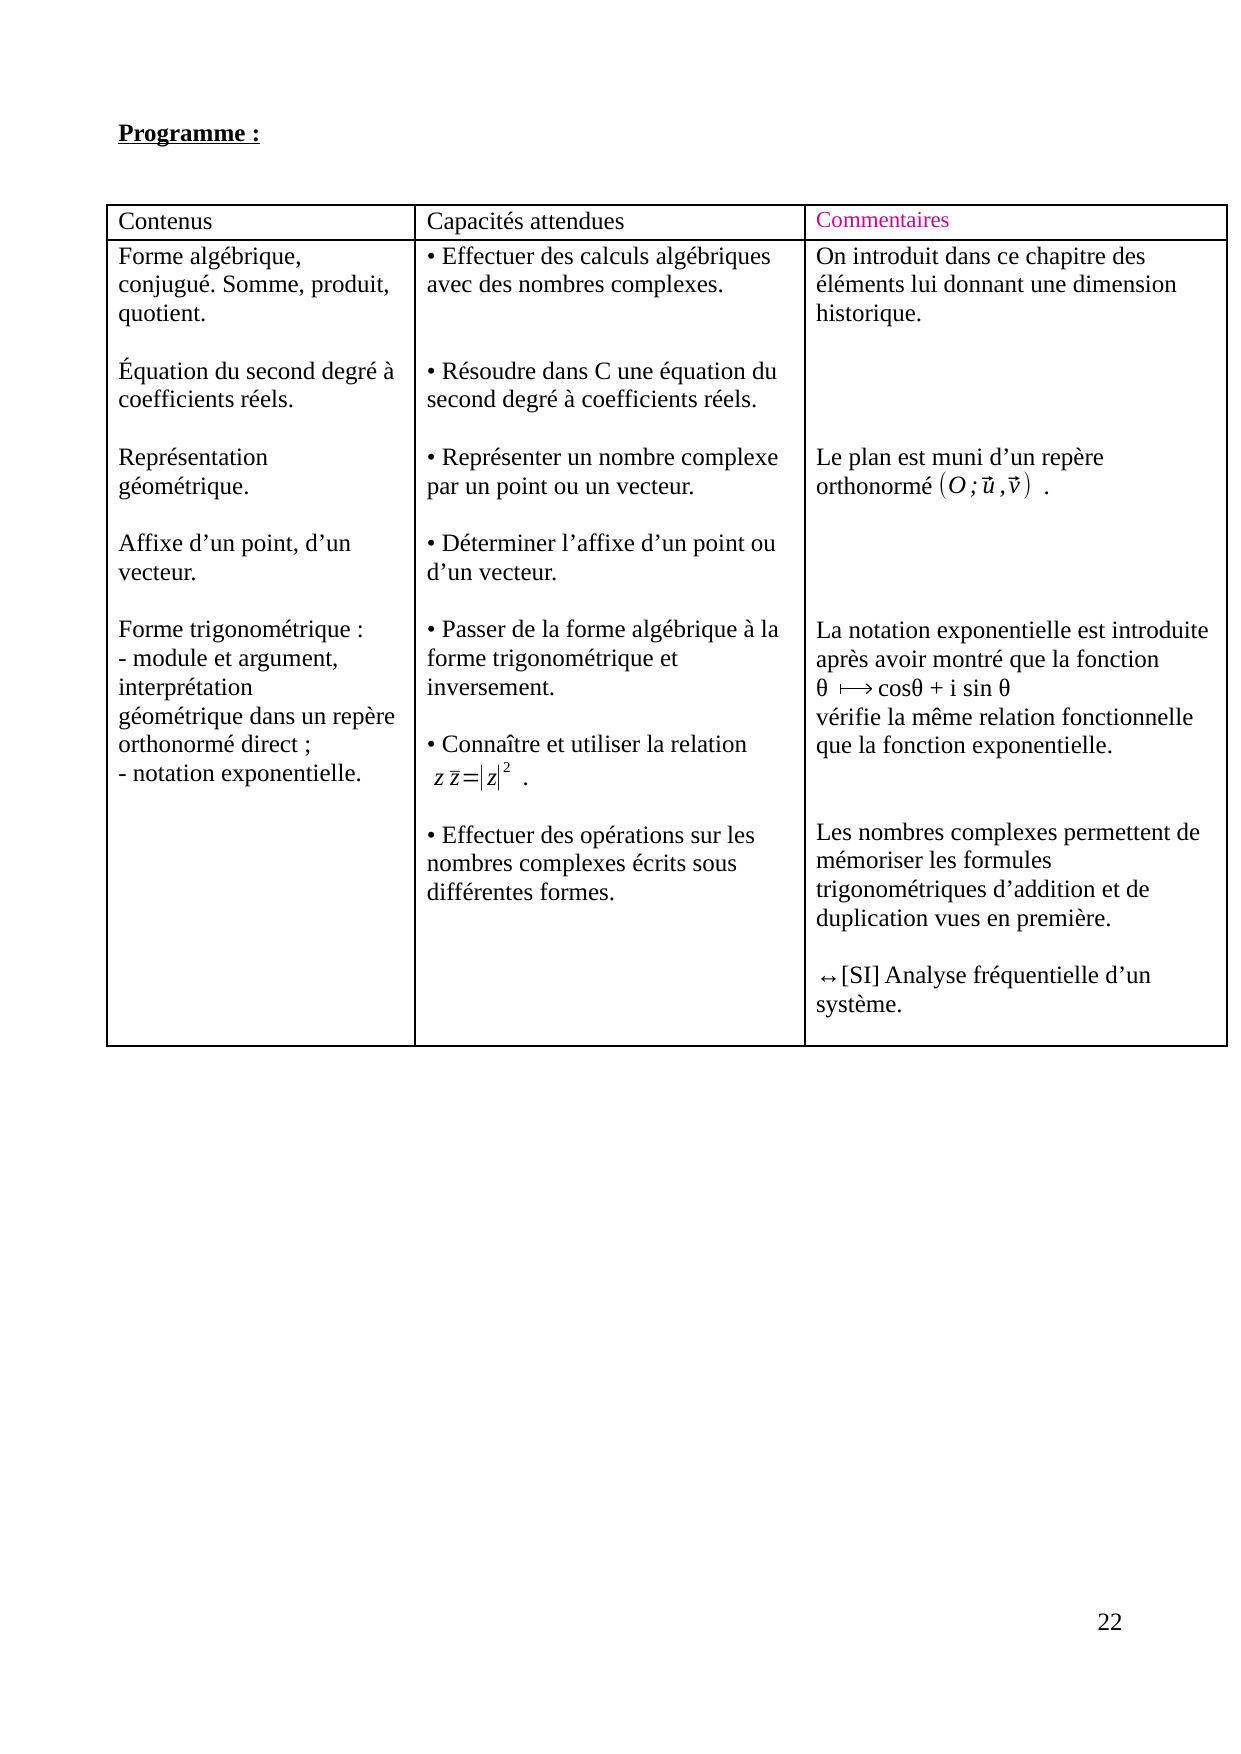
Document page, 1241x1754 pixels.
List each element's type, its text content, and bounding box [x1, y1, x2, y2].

table_cell • Effectuer des calculs algébriques avec des nombres complexes. • Résoudre dans C une équation du second degré à coefficients réels. • Représenter un nombre complexe par un point ou un vecteur. • Déterminer l’affixe d’un point ou d’un vecteur. • Passer de la forme algébrique à la forme trigonométrique et inversement. • Connaître et utiliser la relation . • Effectuer des opérations sur les nombres complexes écrits sous différentes formes. [416, 241, 804, 1045]
table_header Capacités attendues [416, 206, 804, 239]
text Programme : [118, 118, 1122, 147]
table_cell Forme algébrique, conjugué. Somme, produit, quotient. Équation du second degré à coefficients réels. Représentation géométrique. Affixe d’un point, d’un vecteur. Forme trigonométrique : - module et argument, interprétation géométrique dans un repère orthonormé direct ; - notation exponentielle. [108, 241, 414, 1045]
table_cell On introduit dans ce chapitre des éléments lui donnant une dimension historique. Le plan est muni d’un repère orthonormé . La notation exponentielle est introduite après avoir montré que la fonction θ cosθ + i sin θ vérifie la même relation fonctionnelle que la fonction exponentielle. Les nombres complexes permettent de mémoriser les formules trigonométriques d’addition et de duplication vues en première. ↔[SI] Analyse fréquentielle d’un système. [806, 241, 1226, 1045]
table_header Commentaires [806, 206, 1226, 239]
table_header Contenus [108, 206, 414, 239]
